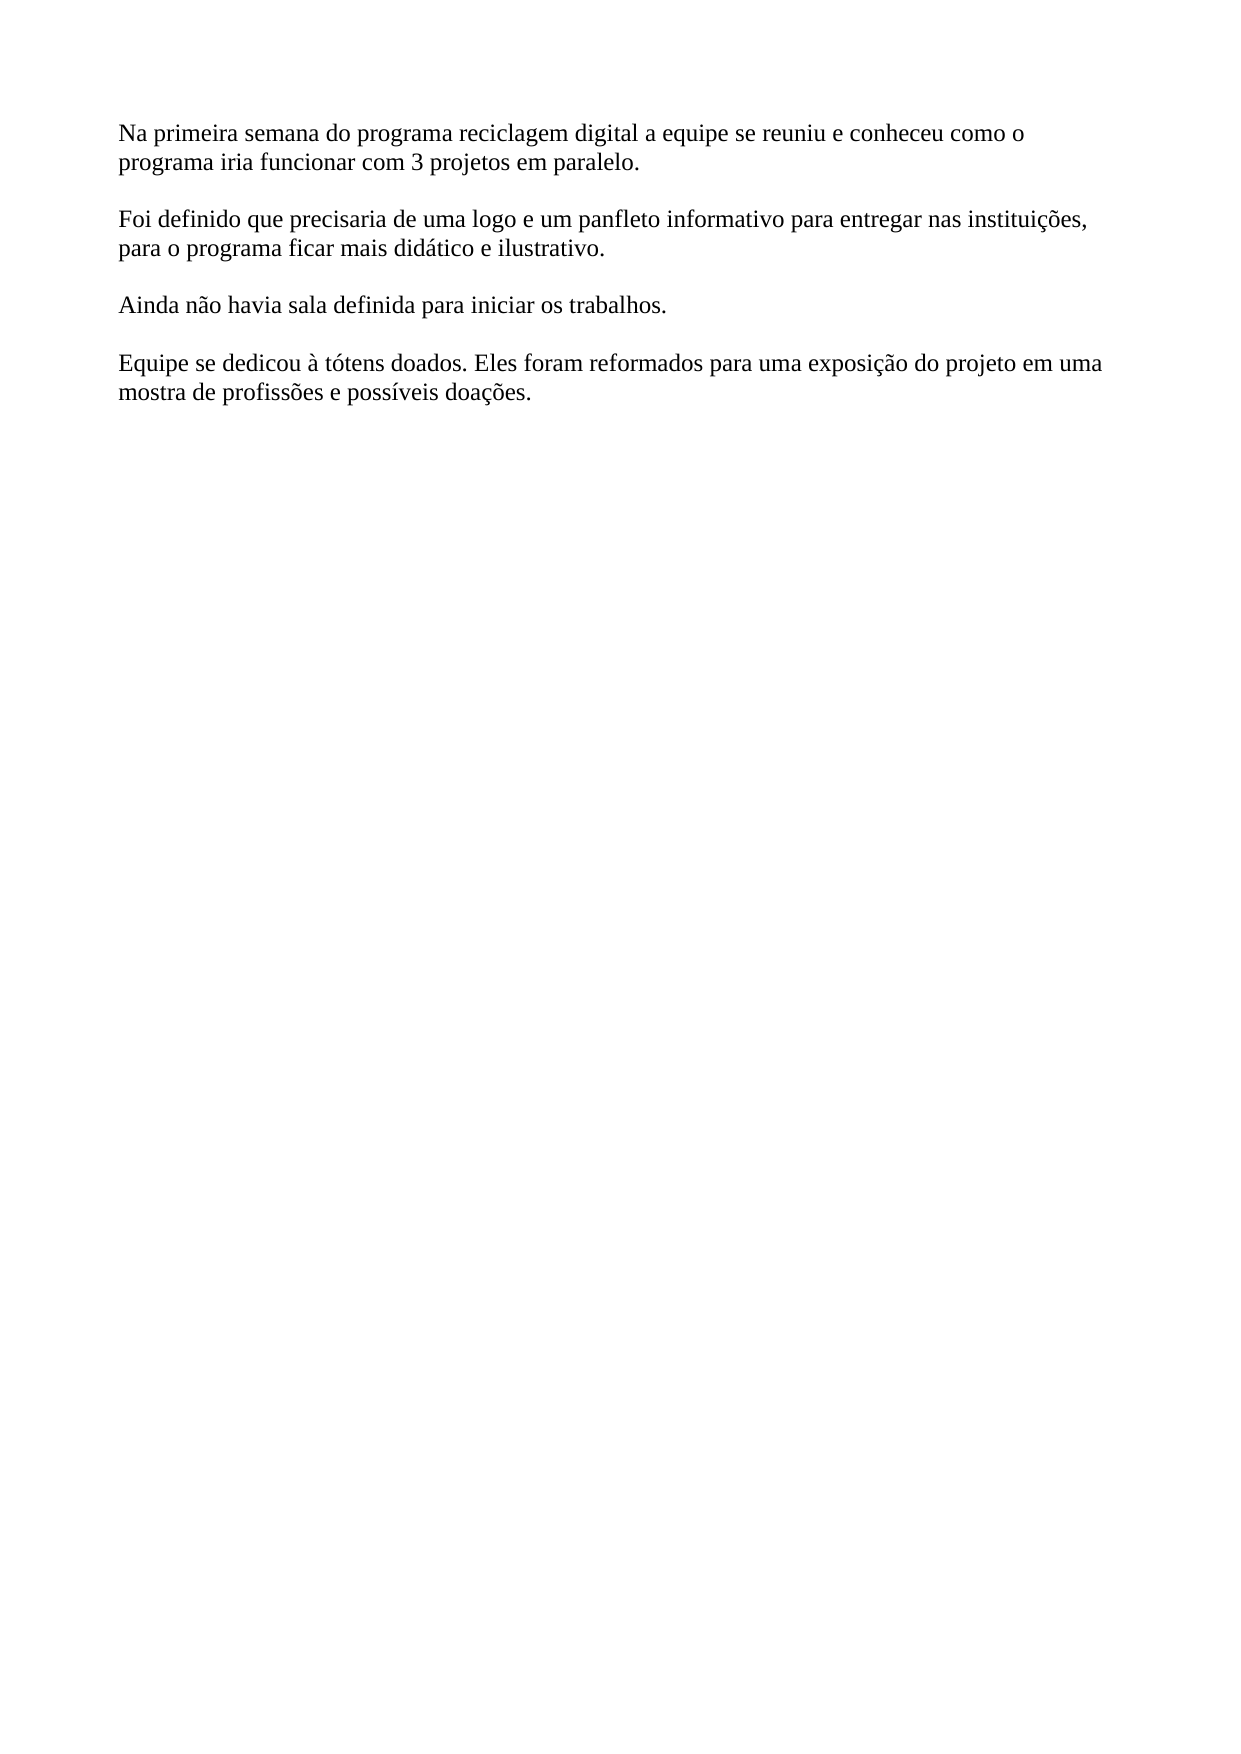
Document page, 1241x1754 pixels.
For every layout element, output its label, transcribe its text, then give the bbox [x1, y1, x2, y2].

text Na primeira semana do programa reciclagem digital a equipe se reuniu e conheceu como o programa iria funcionar com 3 projetos em paralelo. [118, 118, 1122, 176]
text Foi definido que precisaria de uma logo e um panfleto informativo para entregar nas instituições, para o programa ficar mais didático e ilustrativo. [118, 204, 1122, 262]
text Ainda não havia sala definida para iniciar os trabalhos. [118, 291, 1122, 319]
text Equipe se dedicou à tótens doados. Eles foram reformados para uma exposição do projeto em uma mostra de profissões e possíveis doações. [118, 348, 1122, 406]
